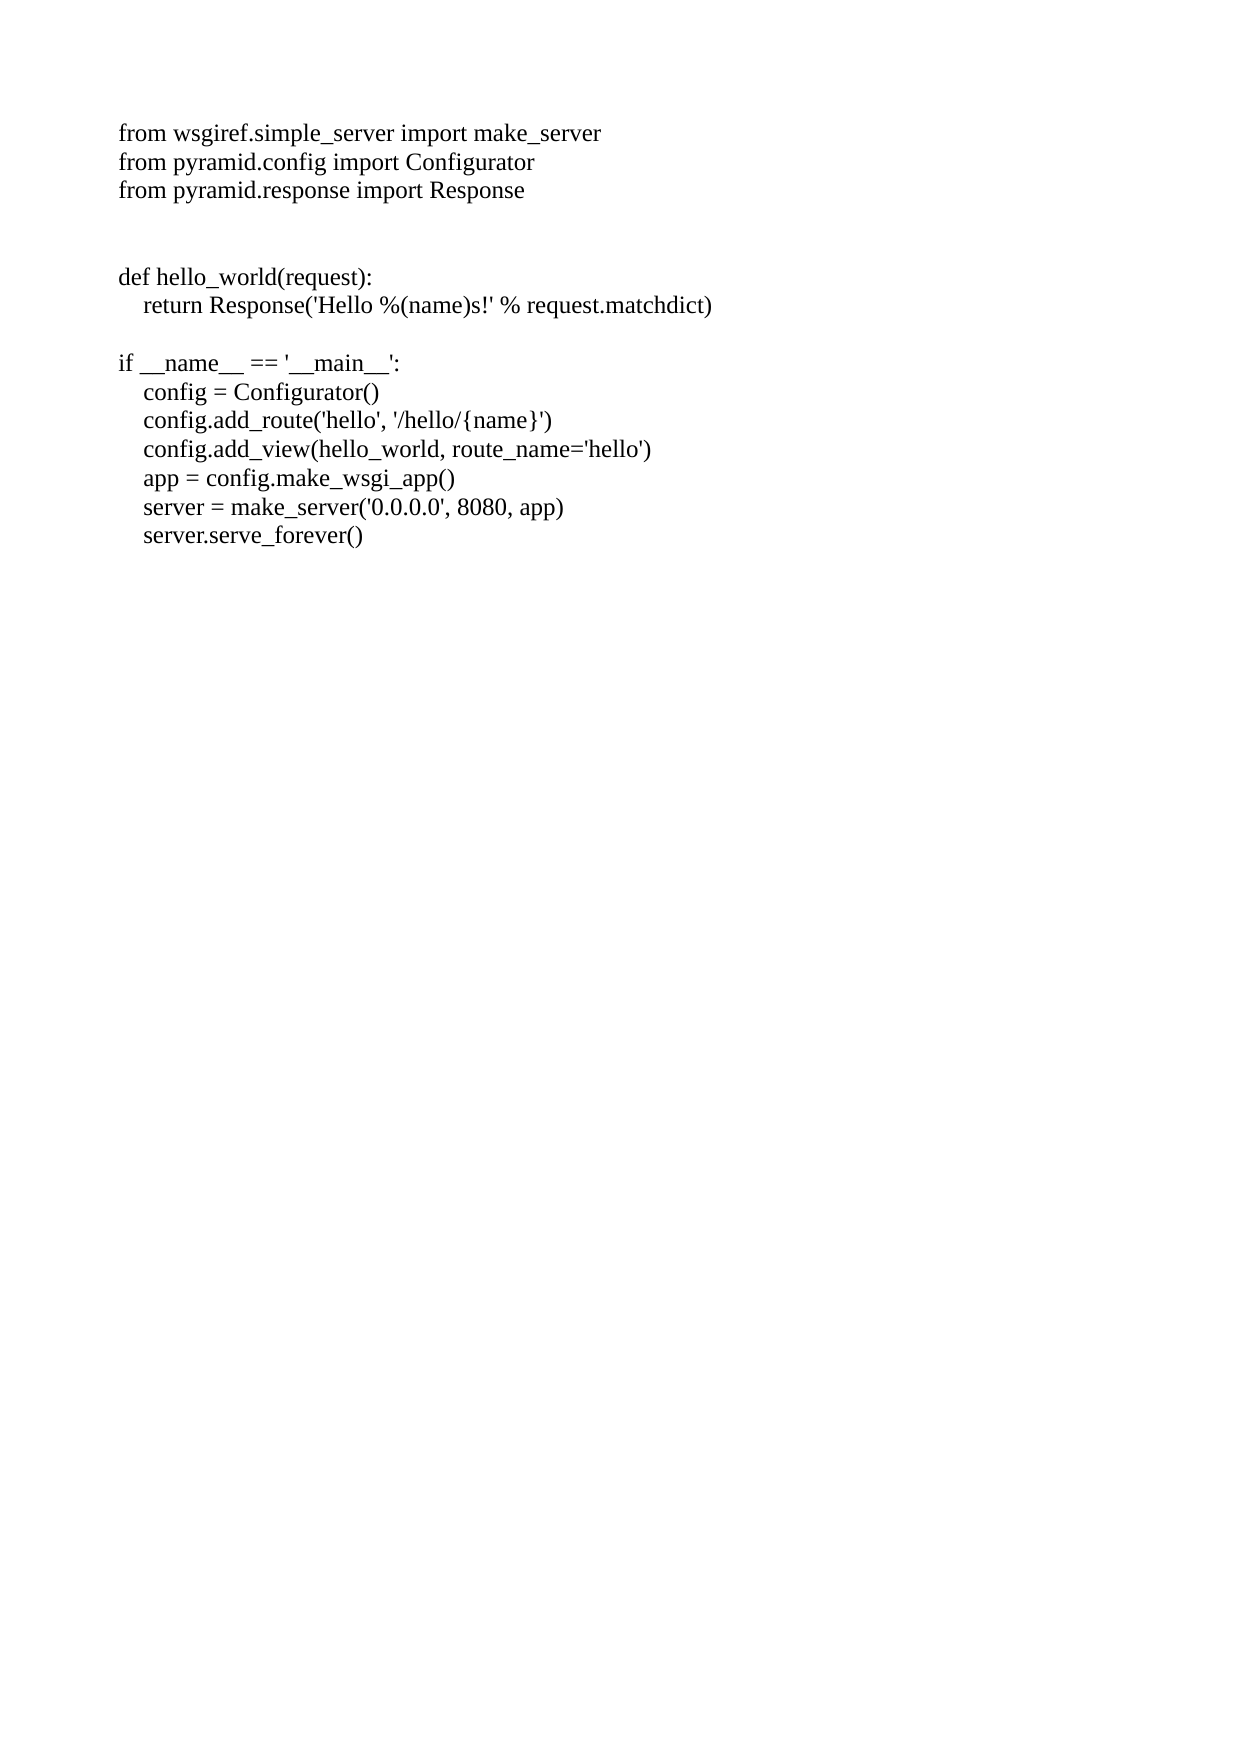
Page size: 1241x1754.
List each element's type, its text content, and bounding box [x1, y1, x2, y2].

text config = Configurator() [118, 377, 1122, 406]
text return Response('Hello %(name)s!' % request.matchdict) [118, 291, 1122, 319]
text if __name__ == '__main__': [118, 348, 1122, 377]
text config.add_route('hello', '/hello/{name}') [118, 406, 1122, 434]
text from pyramid.response import Response [118, 176, 1122, 204]
text from pyramid.config import Configurator [118, 147, 1122, 176]
text def hello_world(request): [118, 262, 1122, 291]
text from wsgiref.simple_server import make_server [118, 118, 1122, 147]
text app = config.make_wsgi_app() [118, 463, 1122, 492]
text config.add_view(hello_world, route_name='hello') [118, 434, 1122, 463]
text server.serve_forever() [118, 521, 1122, 549]
text server = make_server('0.0.0.0', 8080, app) [118, 492, 1122, 521]
